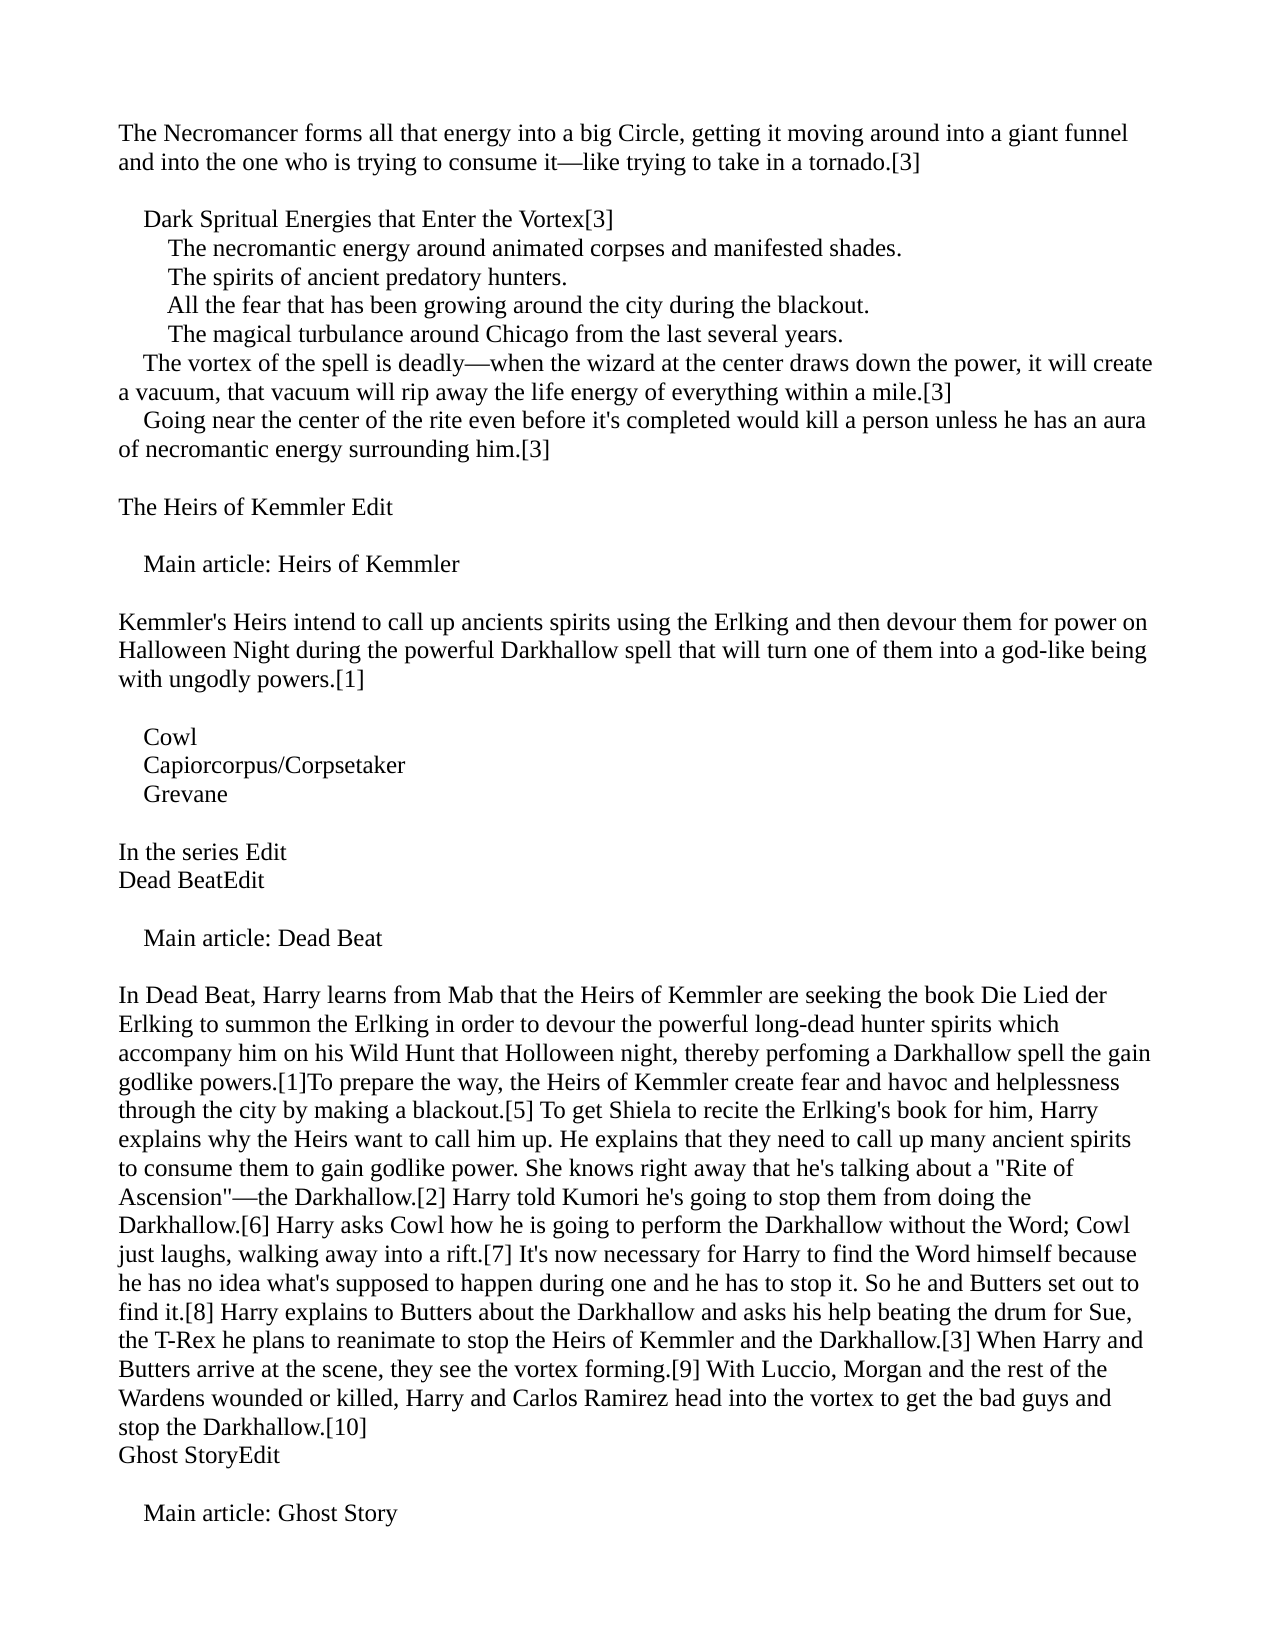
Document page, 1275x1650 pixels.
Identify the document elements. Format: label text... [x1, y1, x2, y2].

text Main article: Heirs of Kemmler [118, 549, 1157, 578]
text The necromantic energy around animated corpses and manifested shades. [118, 233, 1157, 262]
text Dead BeatEdit [118, 866, 1157, 894]
text Grevane [118, 779, 1157, 808]
text Ghost StoryEdit [118, 1441, 1157, 1469]
text All the fear that has been growing around the city during the blackout. [118, 291, 1157, 319]
text Main article: Ghost Story [118, 1498, 1157, 1527]
text The Heirs of Kemmler Edit [118, 492, 1157, 521]
text Dark Spritual Energies that Enter the Vortex[3] [118, 204, 1157, 233]
text Going near the center of the rite even before it's completed would kill a person unless he has an aura of necromantic energy surrounding him.[3] [118, 406, 1157, 463]
text Main article: Dead Beat [118, 923, 1157, 952]
text Cowl [118, 722, 1157, 751]
text Kemmler's Heirs intend to call up ancients spirits using the Erlking and then devour them for power on Halloween Night during the powerful Darkhallow spell that will turn one of them into a god-like being with ungodly powers.[1] [118, 607, 1157, 693]
text The spirits of ancient predatory hunters. [118, 262, 1157, 291]
text The Necromancer forms all that energy into a big Circle, getting it moving around into a giant funnel and into the one who is trying to consume it—like trying to take in a tornado.[3] [118, 118, 1157, 176]
text Capiorcorpus/Corpsetaker [118, 751, 1157, 779]
text The vortex of the spell is deadly—when the wizard at the center draws down the power, it will create a vacuum, that vacuum will rip away the life energy of everything within a mile.[3] [118, 348, 1157, 406]
text In Dead Beat, Harry learns from Mab that the Heirs of Kemmler are seeking the book Die Lied der Erlking to summon the Erlking in order to devour the powerful long-dead hunter spirits which accompany him on his Wild Hunt that Holloween night, thereby perfoming a Darkhallow spell the gain godlike powers.[1]To prepare the way, the Heirs of Kemmler create fear and havoc and helplessness through the city by making a blackout.[5] To get Shiela to recite the Erlking's book for him, Harry explains why the Heirs want to call him up. He explains that they need to call up many ancient spirits to consume them to gain godlike power. She knows right away that he's talking about a "Rite of Ascension"—the Darkhallow.[2] Harry told Kumori he's going to stop them from doing the Darkhallow.[6] Harry asks Cowl how he is going to perform the Darkhallow without the Word; Cowl just laughs, walking away into a rift.[7] It's now necessary for Harry to find the Word himself because he has no idea what's supposed to happen during one and he has to stop it. So he and Butters set out to find it.[8] Harry explains to Butters about the Darkhallow and asks his help beating the drum for Sue, the T-Rex he plans to reanimate to stop the Heirs of Kemmler and the Darkhallow.[3] When Harry and Butters arrive at the scene, they see the vortex forming.[9] With Luccio, Morgan and the rest of the Wardens wounded or killed, Harry and Carlos Ramirez head into the vortex to get the bad guys and stop the Darkhallow.[10] [118, 981, 1157, 1441]
text The magical turbulance around Chicago from the last several years. [118, 319, 1157, 348]
text In the series Edit [118, 837, 1157, 866]
